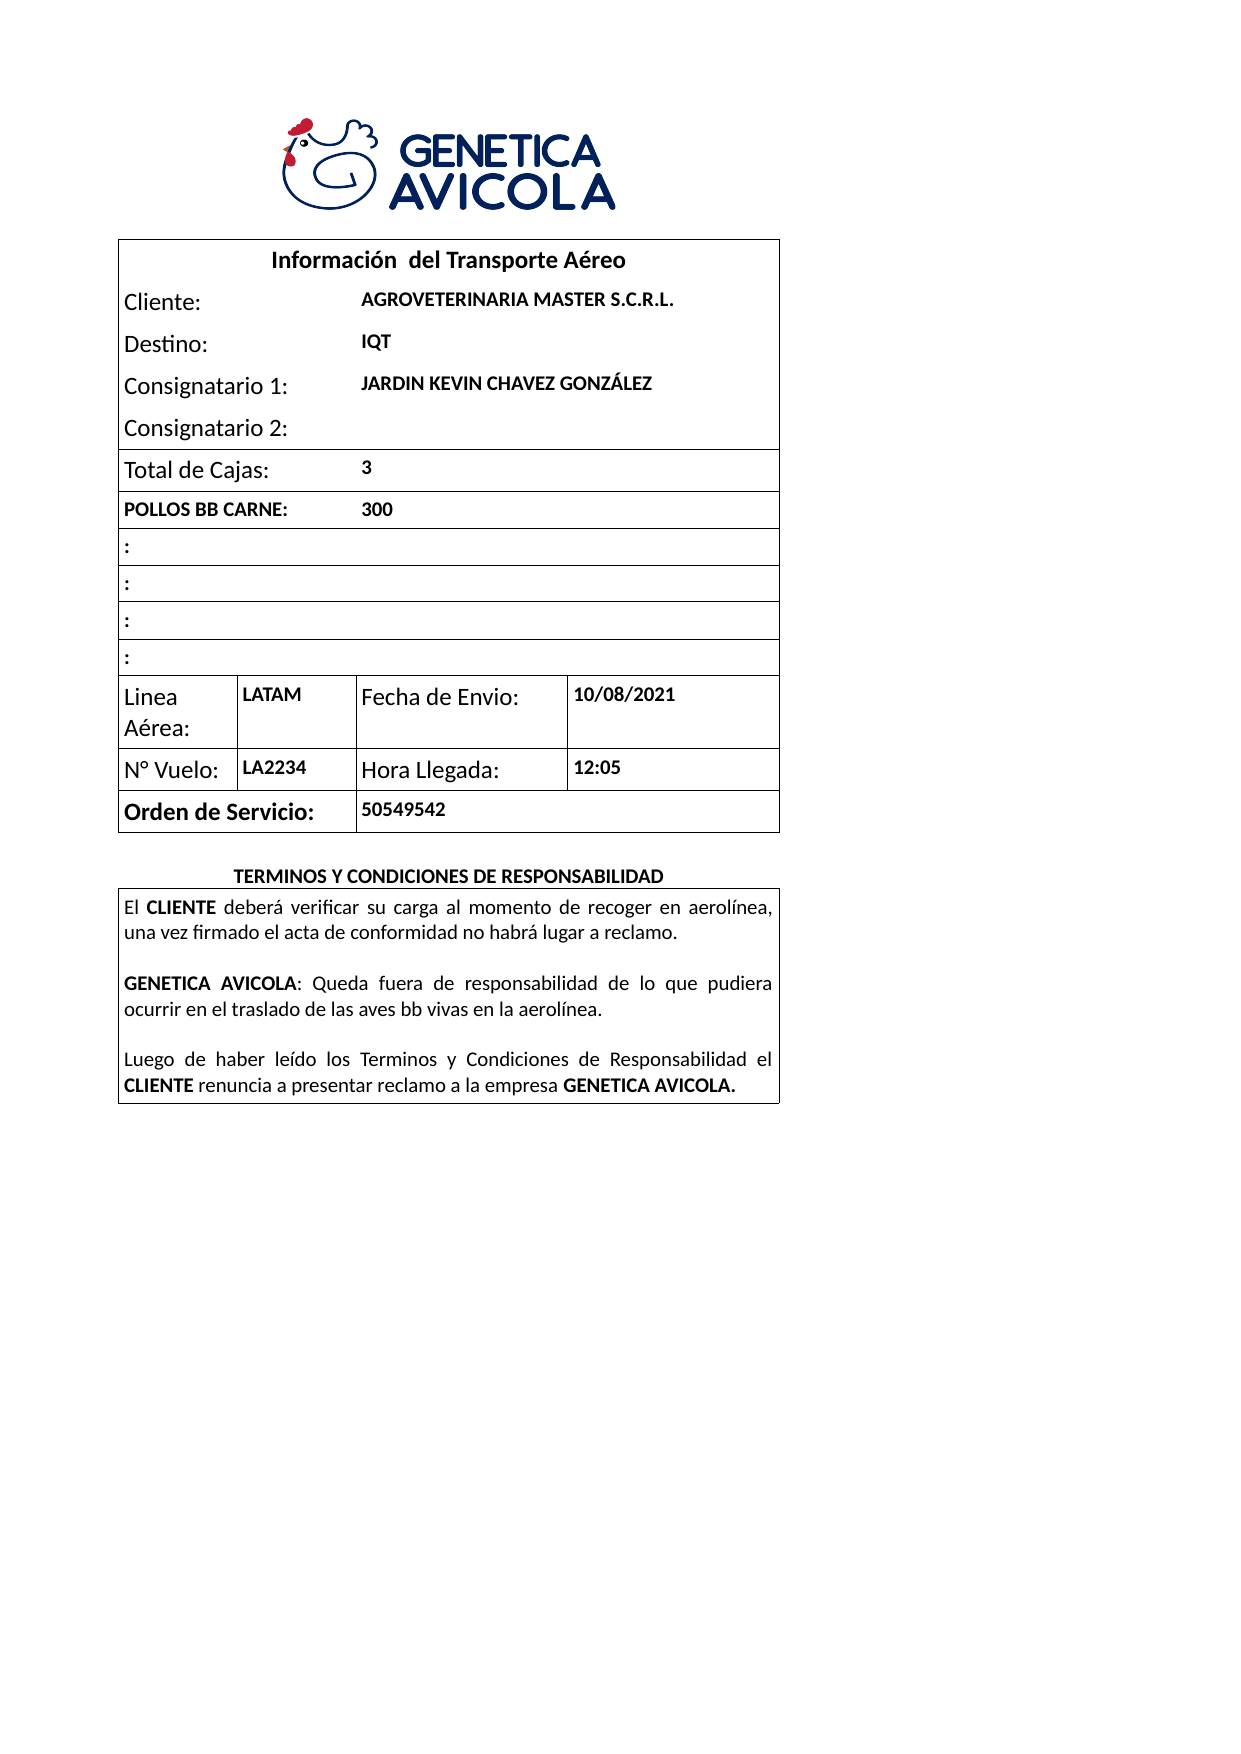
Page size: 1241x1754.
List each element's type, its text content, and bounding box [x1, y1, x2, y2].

table_cell Destino: [119, 323, 356, 364]
table_cell Fecha de Envio: [357, 676, 567, 748]
table_cell Cliente: [119, 281, 356, 322]
table_cell LATAM [238, 676, 356, 748]
table_cell 12:05 [568, 749, 779, 790]
table_cell Total de Cajas: [119, 450, 356, 491]
table_cell 3 [356, 450, 779, 491]
table_cell POLLOS BB CARNE: [119, 492, 356, 527]
table_cell [356, 406, 779, 448]
table_cell IQT [356, 323, 779, 364]
table_cell 300 [356, 492, 779, 527]
picture [282, 118, 616, 210]
table_cell AGROVETERINARIA MASTER S.C.R.L. [356, 281, 779, 322]
table_cell : [119, 566, 356, 601]
table_cell LA2234 [238, 749, 356, 790]
table_cell N° Vuelo: [119, 749, 237, 790]
table_cell Consignatario 2: [119, 406, 356, 448]
table_cell Linea Aérea: [119, 676, 237, 748]
table_cell TERMINOS Y CONDICIONES DE RESPONSABILIDAD [118, 833, 779, 888]
table_cell Hora Llegada: [357, 749, 567, 790]
table_cell El CLIENTE deberá verificar su carga al momento de recoger en aerolínea, una vez firmado el acta de conformidad no habrá lugar a reclamo. GENETICA AVICOLA: Queda fuera de responsabilidad de lo que pudiera ocurrir en el traslado de las aves bb vivas en la aerolínea. Luego de haber leído los Terminos y Condiciones de Responsabilidad el CLIENTE renuncia a presentar reclamo a la empresa GENETICA AVICOLA. [119, 889, 779, 1103]
table_cell JARDIN KEVIN CHAVEZ GONZÁLEZ [356, 365, 779, 406]
table_cell : [119, 640, 356, 675]
table_cell 50549542 [357, 791, 779, 832]
table_header Información del Transporte Aéreo [119, 240, 779, 281]
table_cell Consignatario 1: [119, 365, 356, 406]
table_cell [356, 529, 779, 564]
table_cell Orden de Servicio: [119, 791, 356, 832]
table_cell [356, 640, 779, 675]
table_cell [356, 602, 779, 638]
table_cell [356, 566, 779, 601]
table_cell : [119, 602, 356, 638]
table_cell 10/08/2021 [568, 676, 779, 748]
table_cell : [119, 529, 356, 564]
